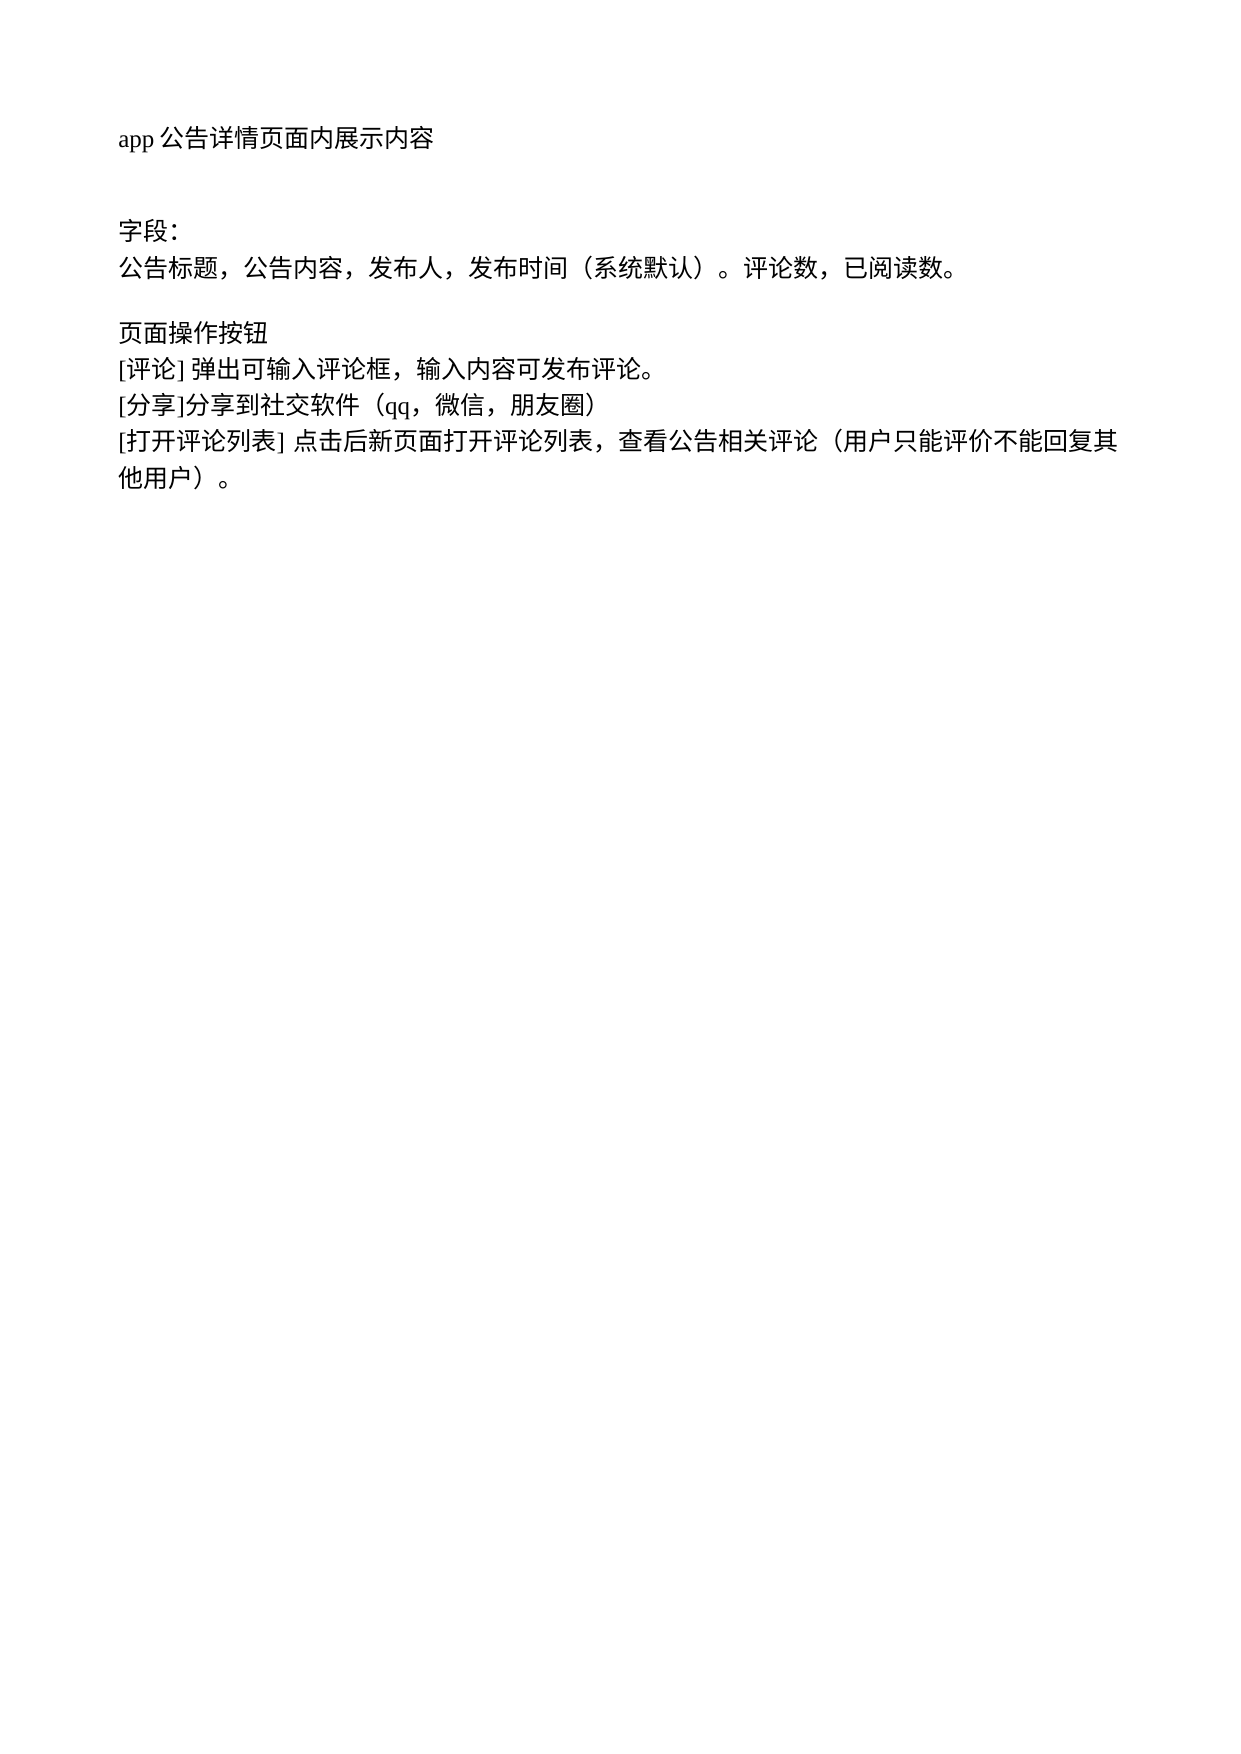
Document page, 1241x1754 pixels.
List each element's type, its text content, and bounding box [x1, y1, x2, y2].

text 公告标题，公告内容，发布人，发布时间（系统默认）。评论数，已阅读数。 [118, 248, 1122, 284]
text [打开评论列表] 点击后新页面打开评论列表，查看公告相关评论（用户只能评价不能回复其他用户）。 [118, 422, 1122, 494]
text app公告详情页面内展示内容 [118, 118, 1122, 154]
text [评论] 弹出可输入评论框，输入内容可发布评论。 [118, 349, 1122, 386]
text [分享]分享到社交软件（qq，微信，朋友圈） [118, 386, 1122, 422]
text 页面操作按钮 [118, 313, 1122, 349]
text 字段： [118, 212, 1122, 248]
